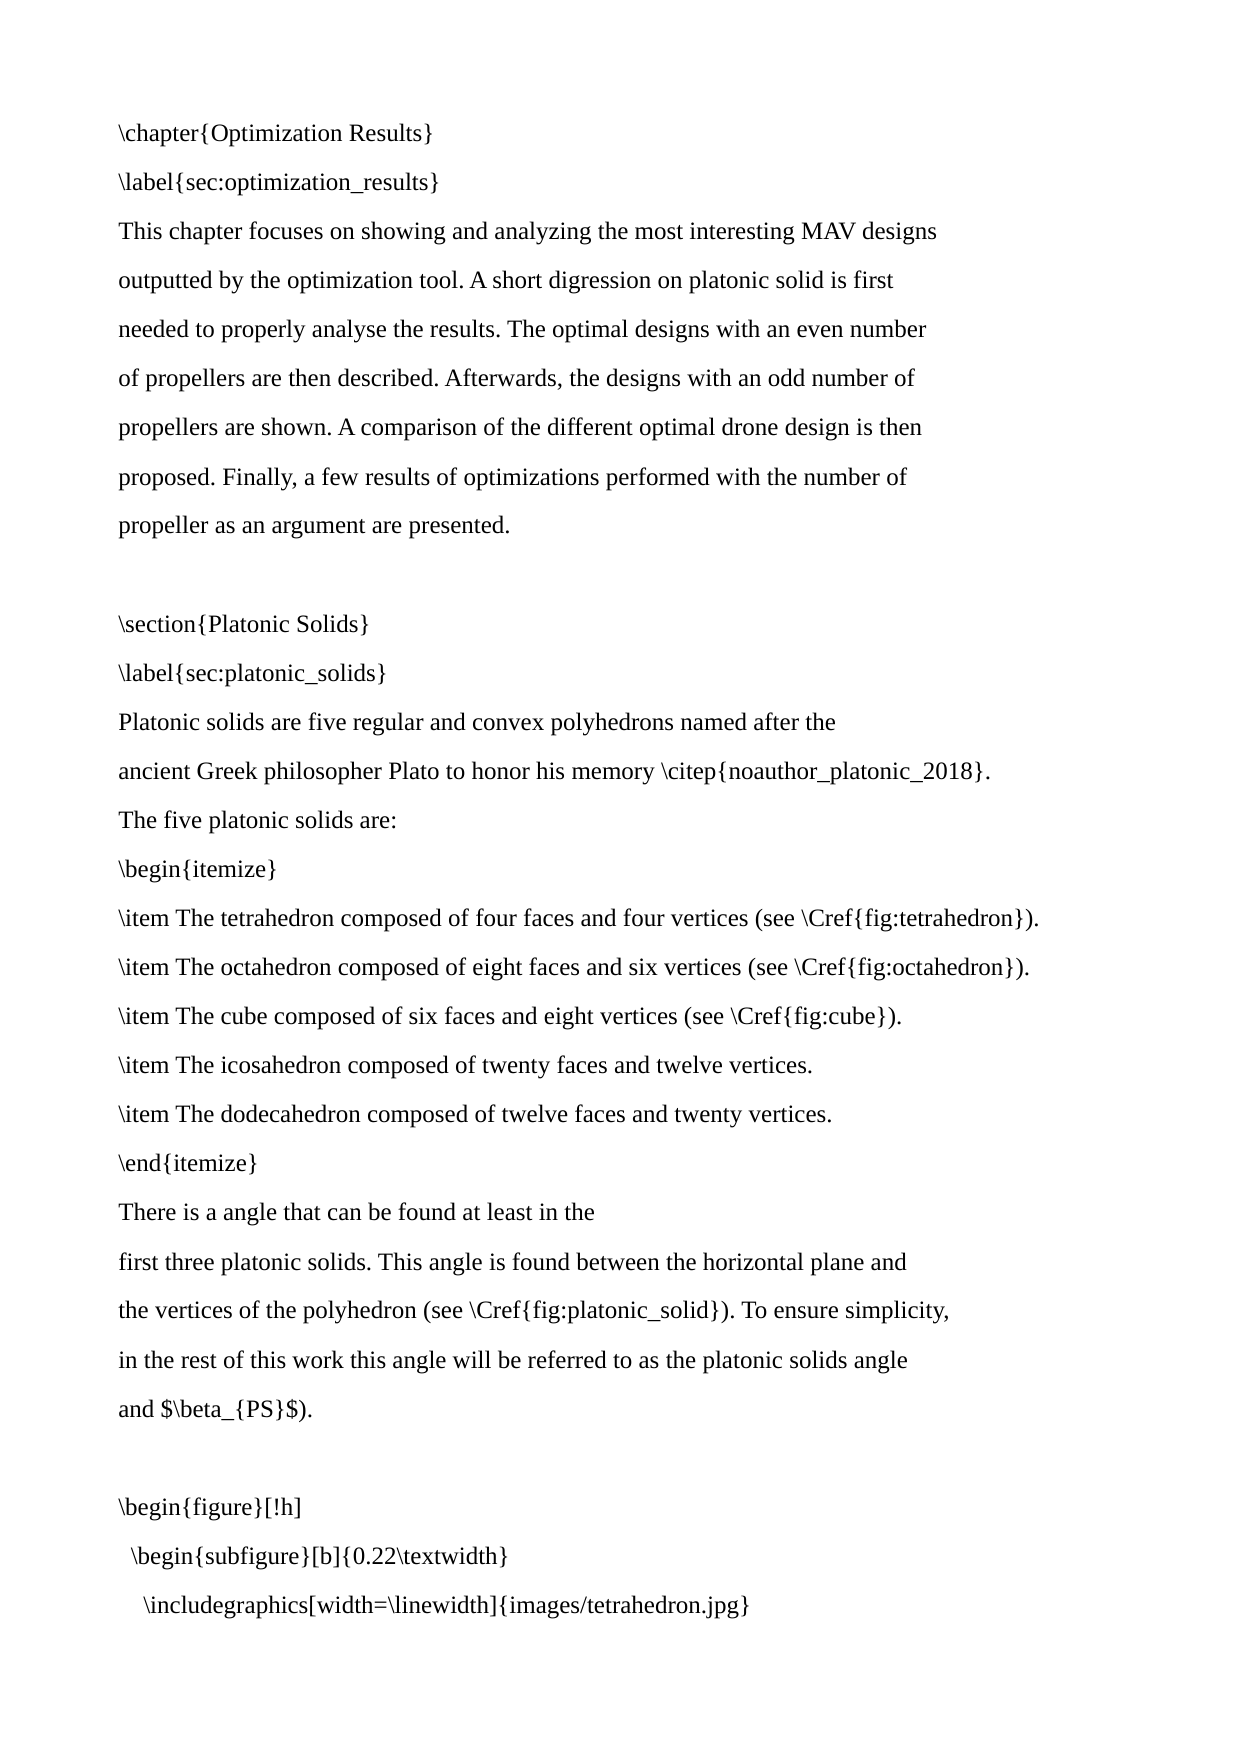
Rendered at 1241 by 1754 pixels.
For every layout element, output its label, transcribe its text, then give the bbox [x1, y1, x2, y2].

text outputted by the optimization tool. A short digression on platonic solid is first [118, 265, 1122, 294]
text \chapter{Optimization Results} [118, 118, 1122, 147]
text needed to properly analyse the results. The optimal designs with an even number [118, 314, 1122, 343]
text The five platonic solids are: [118, 805, 1122, 834]
text in the rest of this work this angle will be referred to as the platonic solids angle [118, 1345, 1122, 1373]
text \begin{subfigure}[b]{0.22\textwidth} [118, 1541, 1122, 1570]
text Platonic solids are five regular and convex polyhedrons named after the [118, 707, 1122, 736]
text and $\beta_{PS}$). [118, 1394, 1122, 1422]
text \end{itemize} [118, 1148, 1122, 1177]
text proposed. Finally, a few results of optimizations performed with the number of [118, 462, 1122, 490]
text ancient Greek philosopher Plato to honor his memory \citep{noauthor_platonic_2018}. [118, 756, 1122, 785]
text \item The octahedron composed of eight faces and six vertices (see \Cref{fig:octahedron}). [118, 952, 1122, 981]
text \item The cube composed of six faces and eight vertices (see \Cref{fig:cube}). [118, 1001, 1122, 1030]
text propeller as an argument are presented. [118, 511, 1122, 539]
text \item The dodecahedron composed of twelve faces and twenty vertices. [118, 1099, 1122, 1128]
text \item The tetrahedron composed of four faces and four vertices (see \Cref{fig:tetrahedron}). [118, 903, 1122, 932]
text first three platonic solids. This angle is found between the horizontal plane and [118, 1247, 1122, 1275]
text \label{sec:optimization_results} [118, 167, 1122, 196]
text of propellers are then described. Afterwards, the designs with an odd number of [118, 363, 1122, 392]
text \begin{figure}[!h] [118, 1492, 1122, 1521]
text the vertices of the polyhedron (see \Cref{fig:platonic_solid}). To ensure simplicity, [118, 1296, 1122, 1324]
text \begin{itemize} [118, 854, 1122, 883]
text There is a angle that can be found at least in the [118, 1197, 1122, 1226]
text \item The icosahedron composed of twenty faces and twelve vertices. [118, 1050, 1122, 1079]
text This chapter focuses on showing and analyzing the most interesting MAV designs [118, 216, 1122, 245]
text \includegraphics[width=\linewidth]{images/tetrahedron.jpg} [118, 1590, 1122, 1619]
text propellers are shown. A comparison of the different optimal drone design is then [118, 412, 1122, 441]
text \label{sec:platonic_solids} [118, 658, 1122, 687]
text \section{Platonic Solids} [118, 609, 1122, 637]
